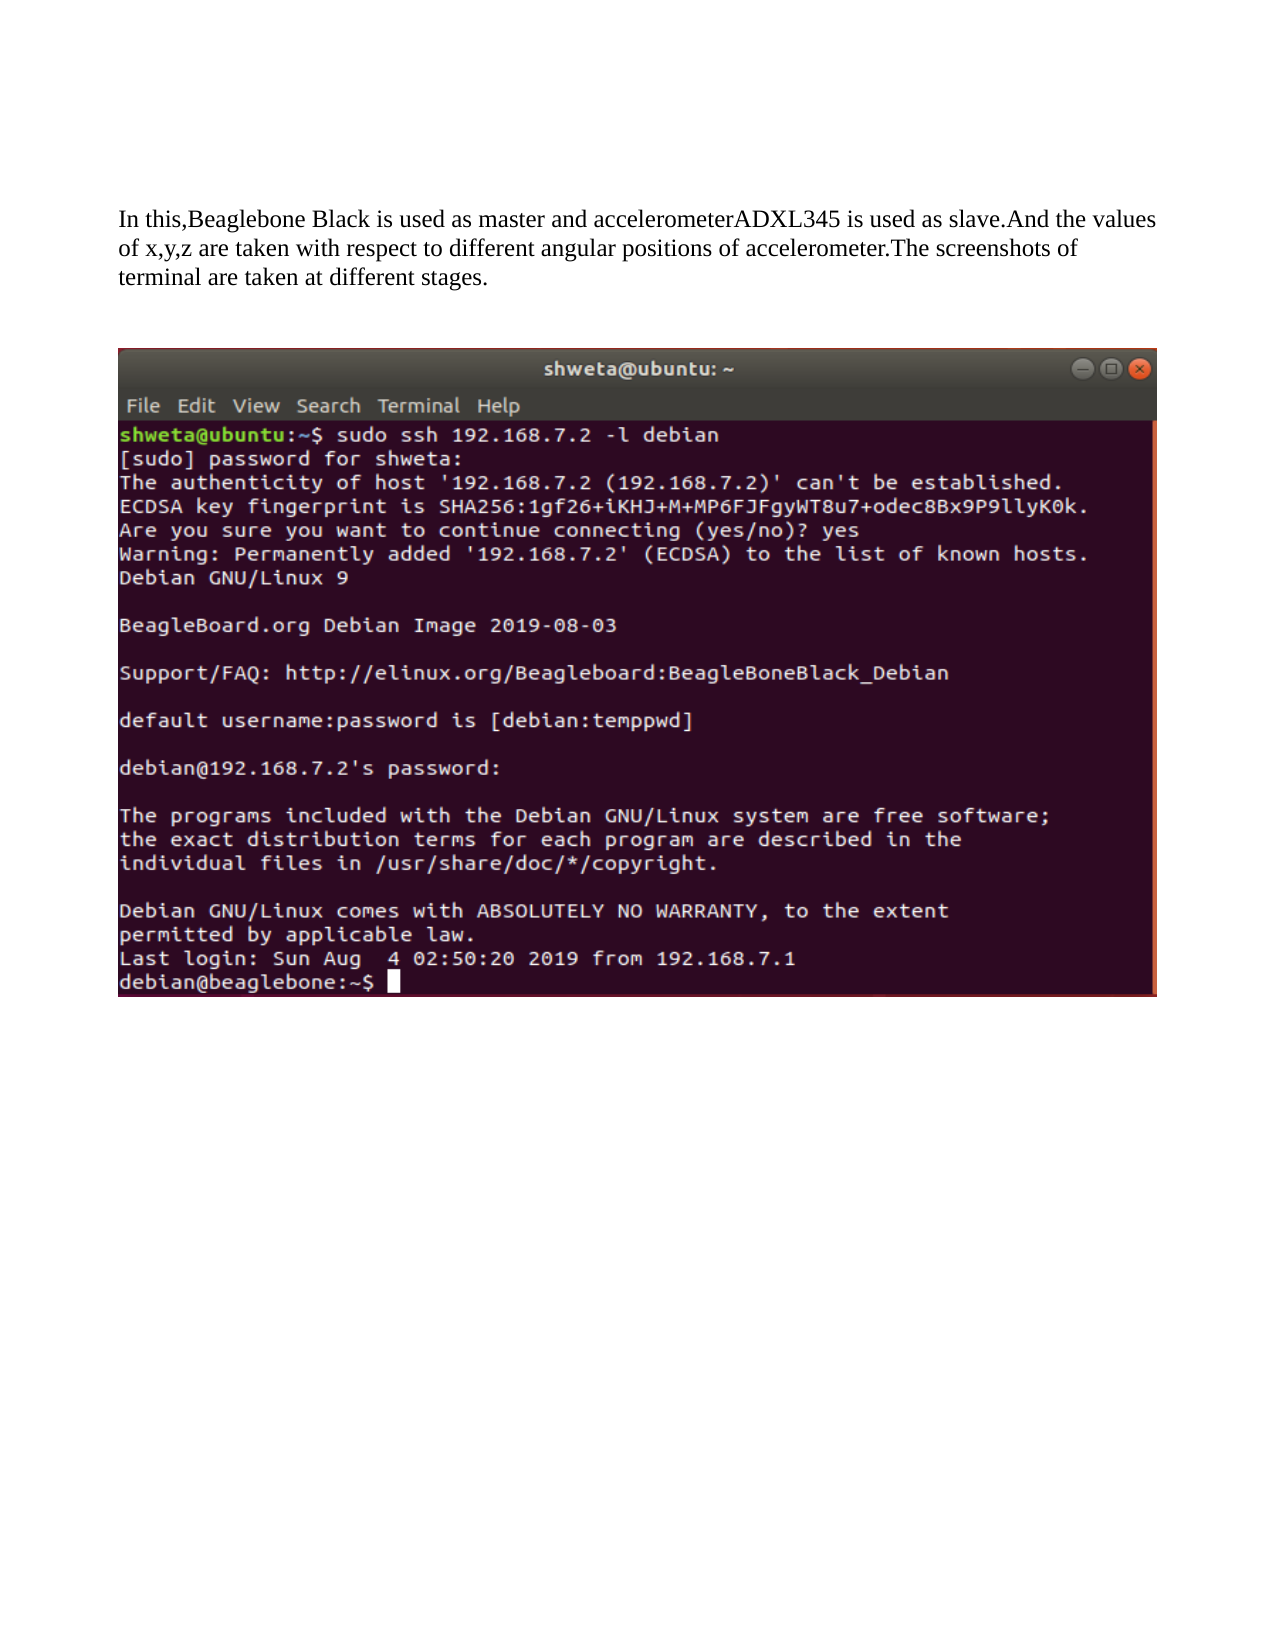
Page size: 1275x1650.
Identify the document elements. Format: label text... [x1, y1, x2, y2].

text In this,Beaglebone Black is used as master and accelerometerADXL345 is used as slave.And the values of x,y,z are taken with respect to different angular positions of accelerometer.The screenshots of terminal are taken at different stages. [118, 204, 1157, 291]
